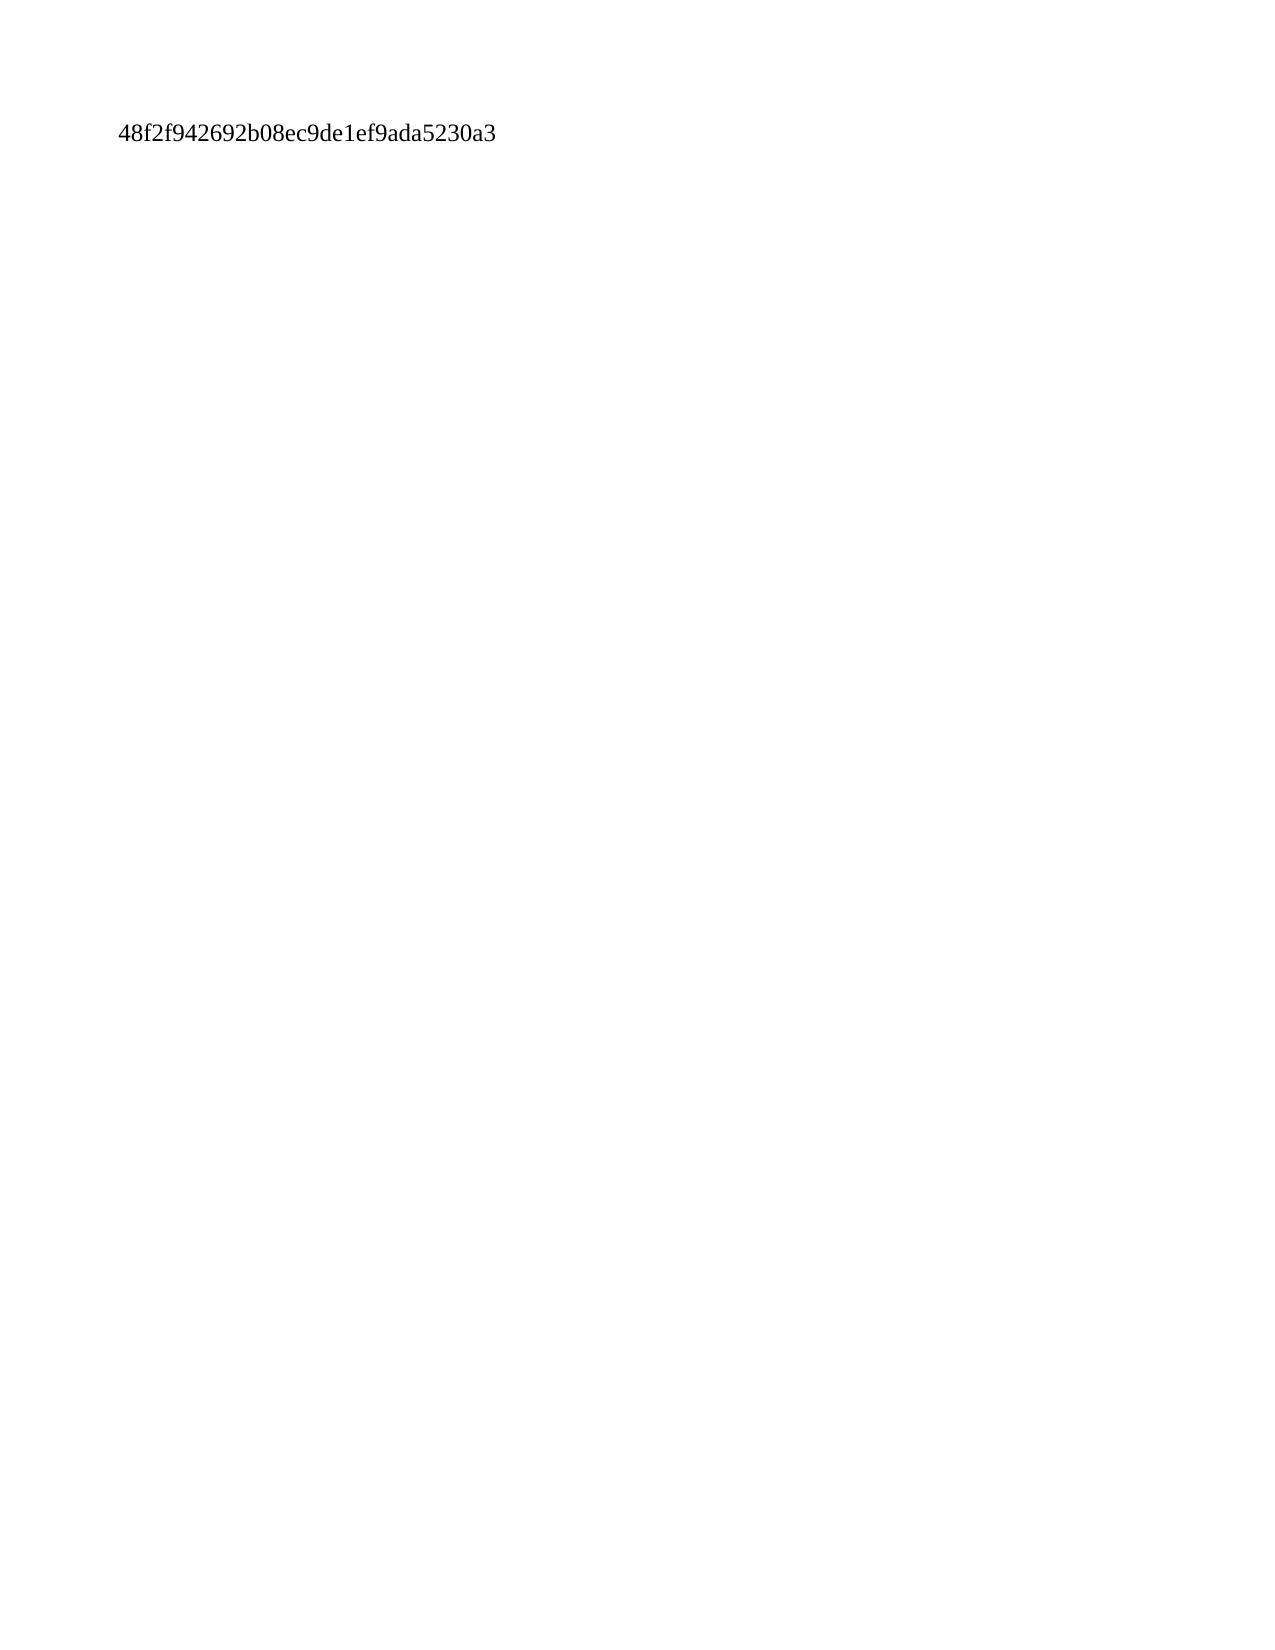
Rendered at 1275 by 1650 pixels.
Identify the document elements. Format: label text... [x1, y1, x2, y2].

text 48f2f942692b08ec9de1ef9ada5230a3 [118, 118, 1157, 147]
